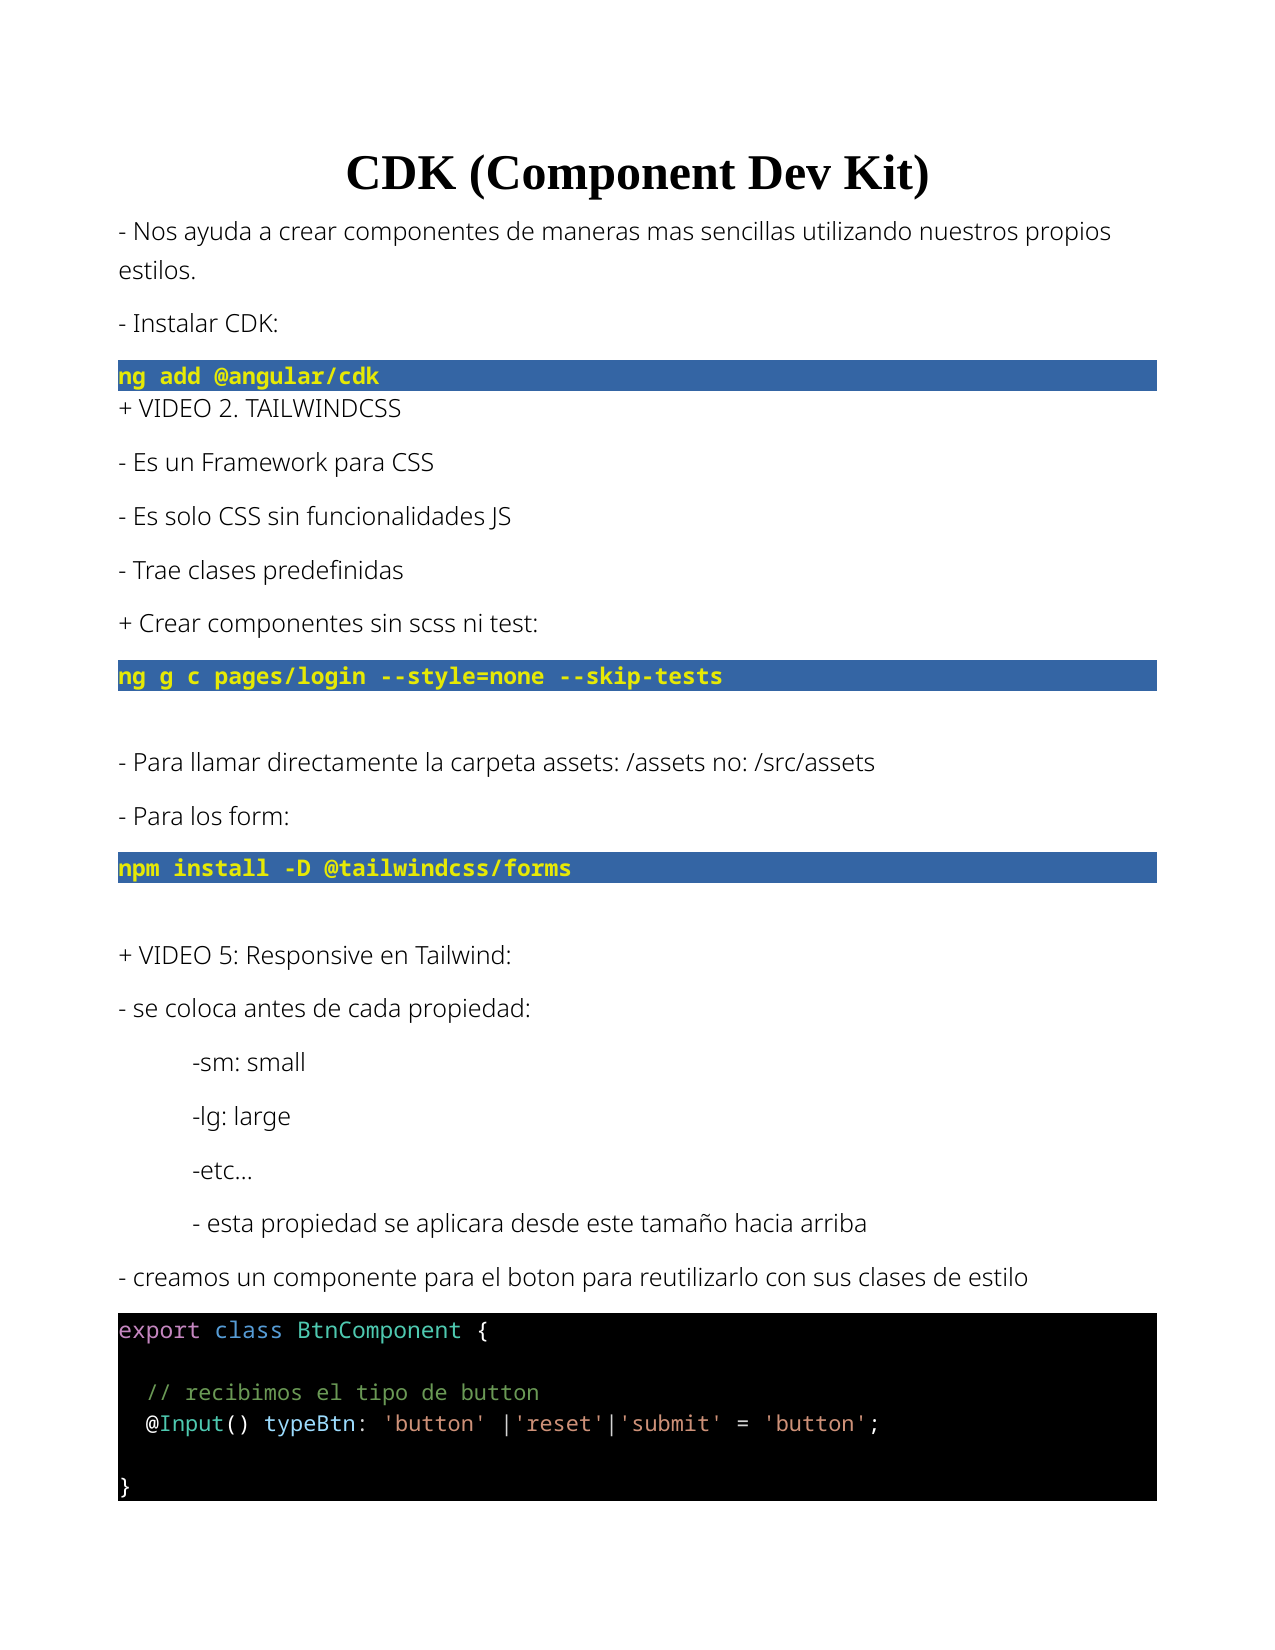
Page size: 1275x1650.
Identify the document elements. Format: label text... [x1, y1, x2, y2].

text - creamos un componente para el boton para reutilizarlo con sus clases de estilo [118, 1260, 1157, 1294]
text } [118, 1470, 1157, 1501]
text -etc… [118, 1152, 1157, 1186]
text + Crear componentes sin scss ni test: [118, 606, 1157, 640]
text -sm: small [118, 1045, 1157, 1079]
text export class BtnComponent { [118, 1313, 1157, 1345]
subtitle ng add @angular/cdk [118, 360, 1157, 391]
text // recibimos el tipo de button [118, 1376, 1157, 1407]
text -lg: large [118, 1098, 1157, 1133]
text + VIDEO 5: Responsive en Tailwind: [118, 937, 1157, 971]
text @Input() typeBtn: 'button' |'reset'|'submit' = 'button'; [118, 1407, 1157, 1438]
text - Es un Framework para CSS [118, 445, 1157, 479]
text - Es solo CSS sin funcionalidades JS [118, 498, 1157, 533]
text - se coloca antes de cada propiedad: [118, 991, 1157, 1025]
text - esta propiedad se aplicara desde este tamaño hacia arriba [118, 1206, 1157, 1240]
text - Nos ayuda a crear componentes de maneras mas sencillas utilizando nuestros propios estilos. [118, 213, 1157, 286]
text - Instalar CDK: [118, 306, 1157, 340]
subtitle ng g c pages/login --style=none --skip-tests [118, 660, 1157, 691]
subtitle npm install -D @tailwindcss/forms [118, 852, 1157, 883]
text - Para los form: [118, 798, 1157, 833]
text - Para llamar directamente la carpeta assets: /assets no: /src/assets [118, 745, 1157, 779]
text + VIDEO 2. TAILWINDCSS [118, 391, 1157, 425]
subtitle CDK (Component Dev Kit) [118, 143, 1157, 201]
text - Trae clases predefinidas [118, 552, 1157, 586]
